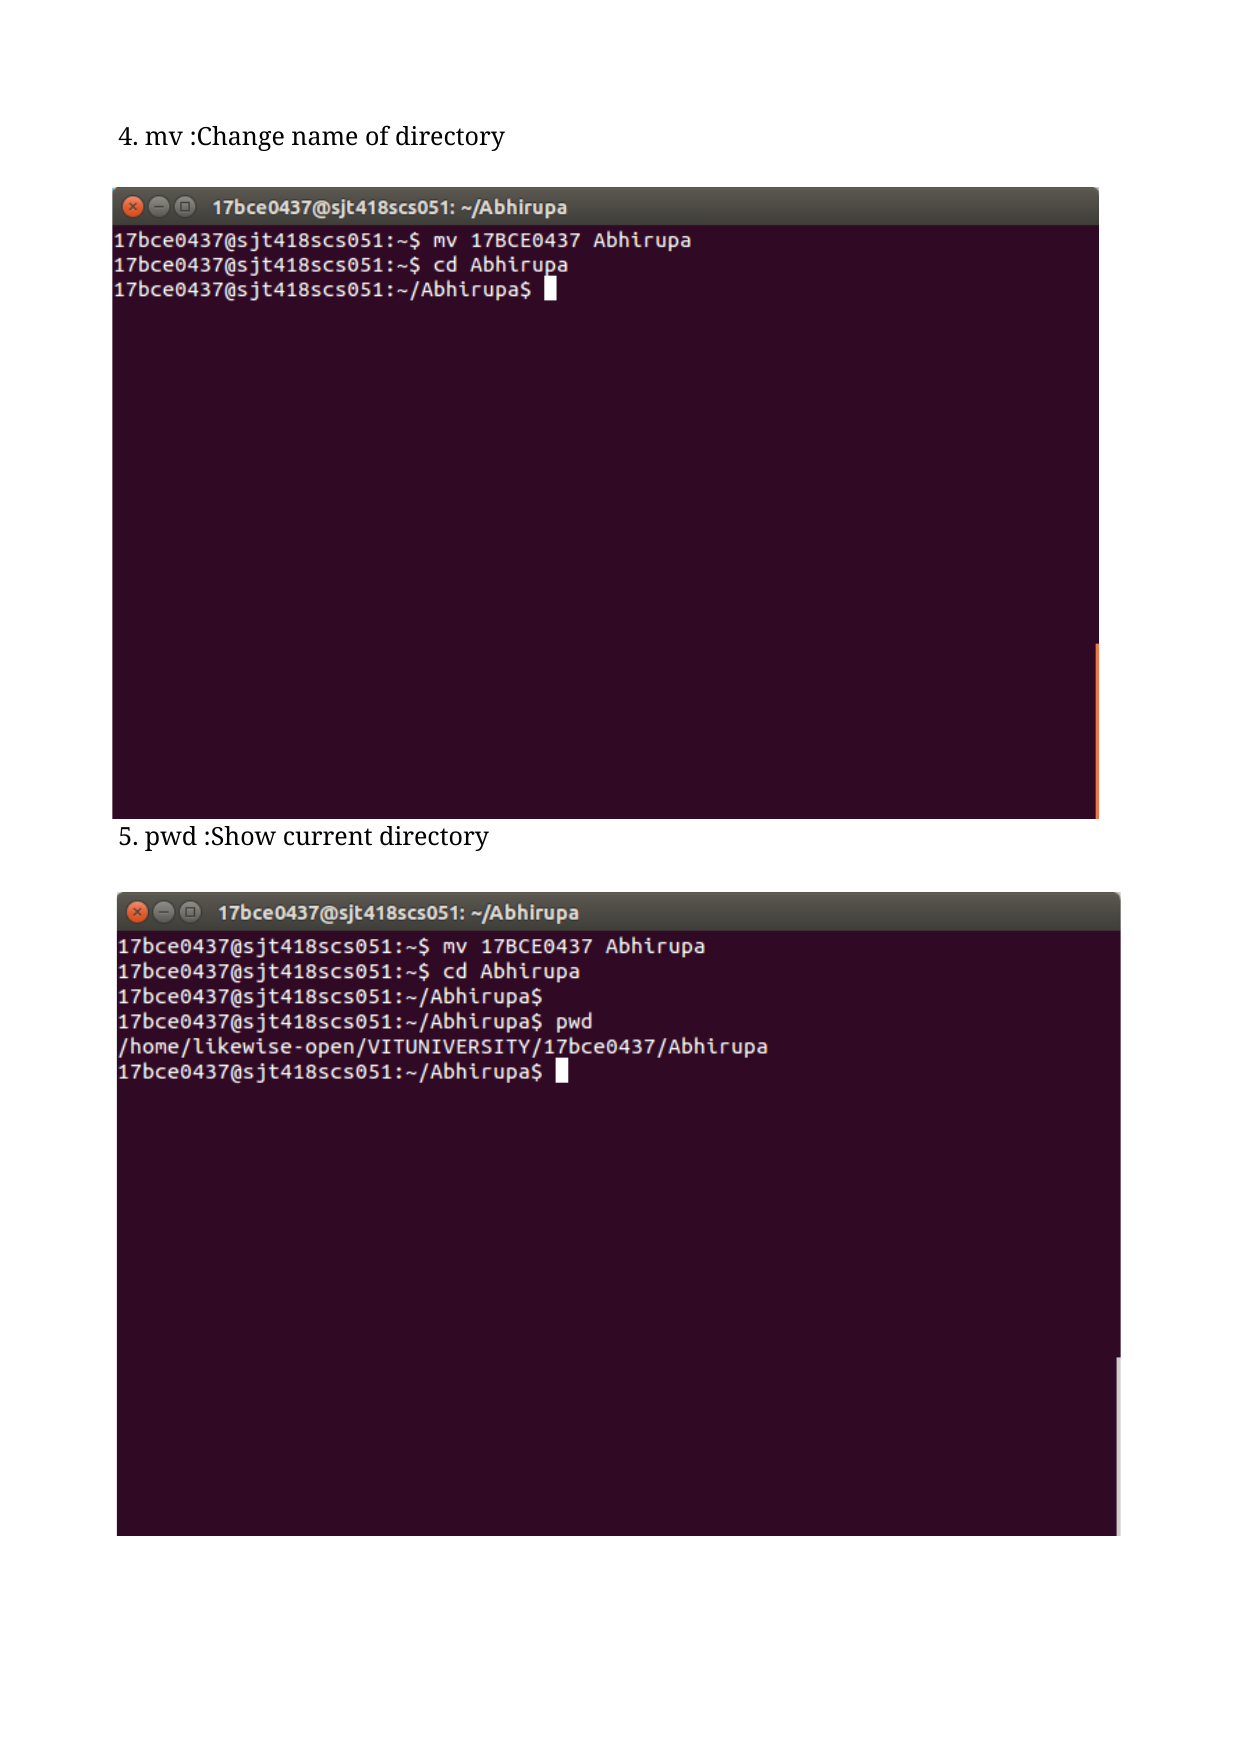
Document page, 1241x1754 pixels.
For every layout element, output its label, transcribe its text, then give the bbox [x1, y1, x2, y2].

text 4. mv :Change name of directory [118, 118, 1122, 152]
picture [112, 187, 1099, 819]
picture [116, 892, 1121, 1536]
text 5. pwd :Show current directory [118, 186, 1122, 853]
